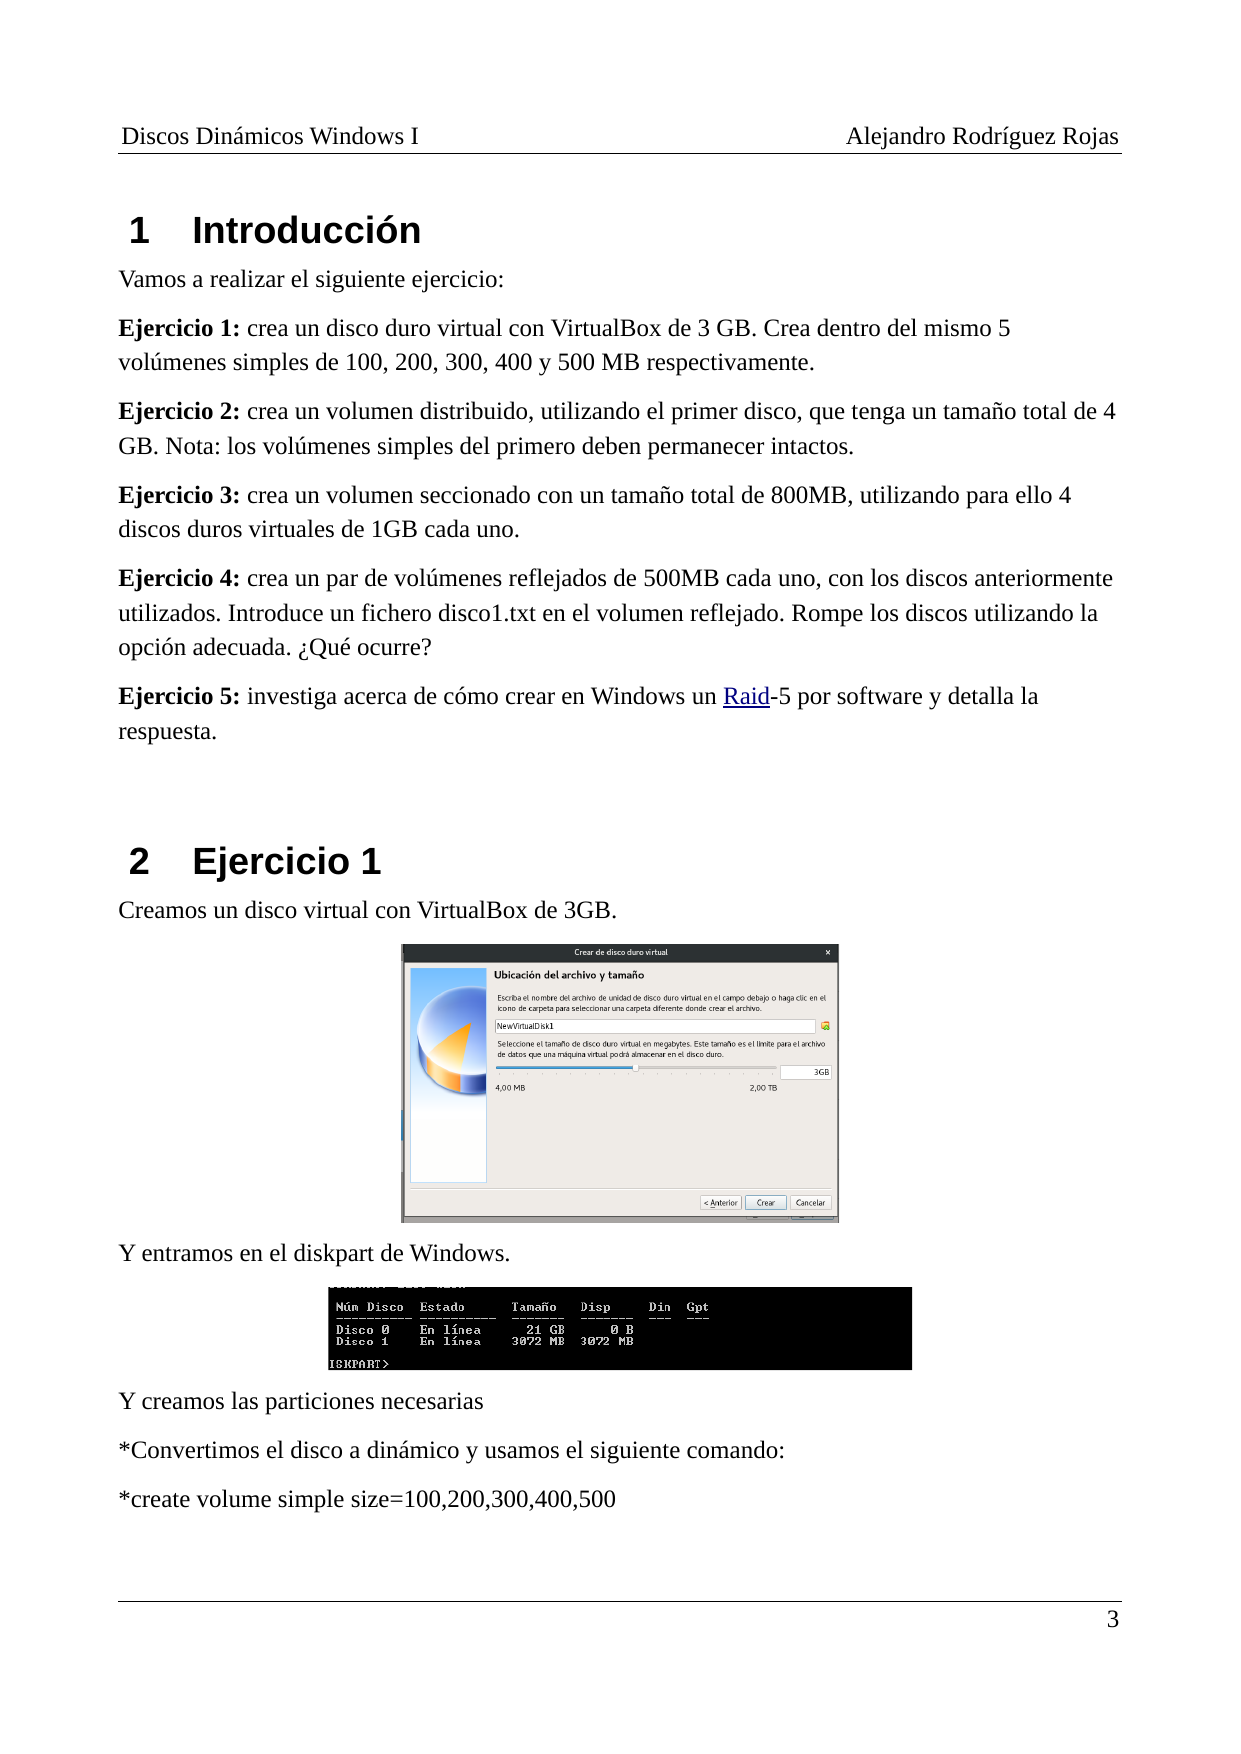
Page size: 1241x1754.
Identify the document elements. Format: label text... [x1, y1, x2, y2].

text *Convertimos el disco a dinámico y usamos el siguiente comando: [118, 1435, 1122, 1463]
text Ejercicio 5: investiga acerca de cómo crear en Windows un Raid-5 por software y detalla la respuesta. [118, 681, 1122, 744]
text Y entramos en el diskpart de Windows. [118, 1238, 1122, 1267]
text Ejercicio 2: crea un volumen distribuido, utilizando el primer disco, que tenga un tamaño total de 4 GB. Nota: los volúmenes simples del primero deben permanecer intactos. [118, 396, 1122, 459]
text Ejercicio 3: crea un volumen seccionado con un tamaño total de 800MB, utilizando para ello 4 discos duros virtuales de 1GB cada uno. [118, 480, 1122, 543]
picture [328, 1287, 433, 1371]
text *create volume simple size=100,200,300,400,500 [118, 1484, 1122, 1513]
subtitle Introducción [118, 207, 1122, 251]
text Creamos un disco virtual con VirtualBox de 3GB. [118, 895, 1122, 924]
text Vamos a realizar el siguiente ejercicio: [118, 264, 1122, 292]
text Y creamos las particiones necesarias [118, 1386, 1122, 1414]
subtitle Ejercicio 1 [118, 839, 1122, 883]
text Ejercicio 1: crea un disco duro virtual con VirtualBox de 3 GB. Crea dentro del mismo 5 volúmenes simples de 100, 200, 300, 400 y 500 MB respectivamente. [118, 313, 1122, 376]
picture [508, 944, 840, 1223]
text Ejercicio 4: crea un par de volúmenes reflejados de 500MB cada uno, con los discos anteriormente utilizados. Introduce un fichero disco1.txt en el volumen reflejado. Rompe los discos utilizando la opción adecuada. ¿Qué ocurre? [118, 563, 1122, 661]
